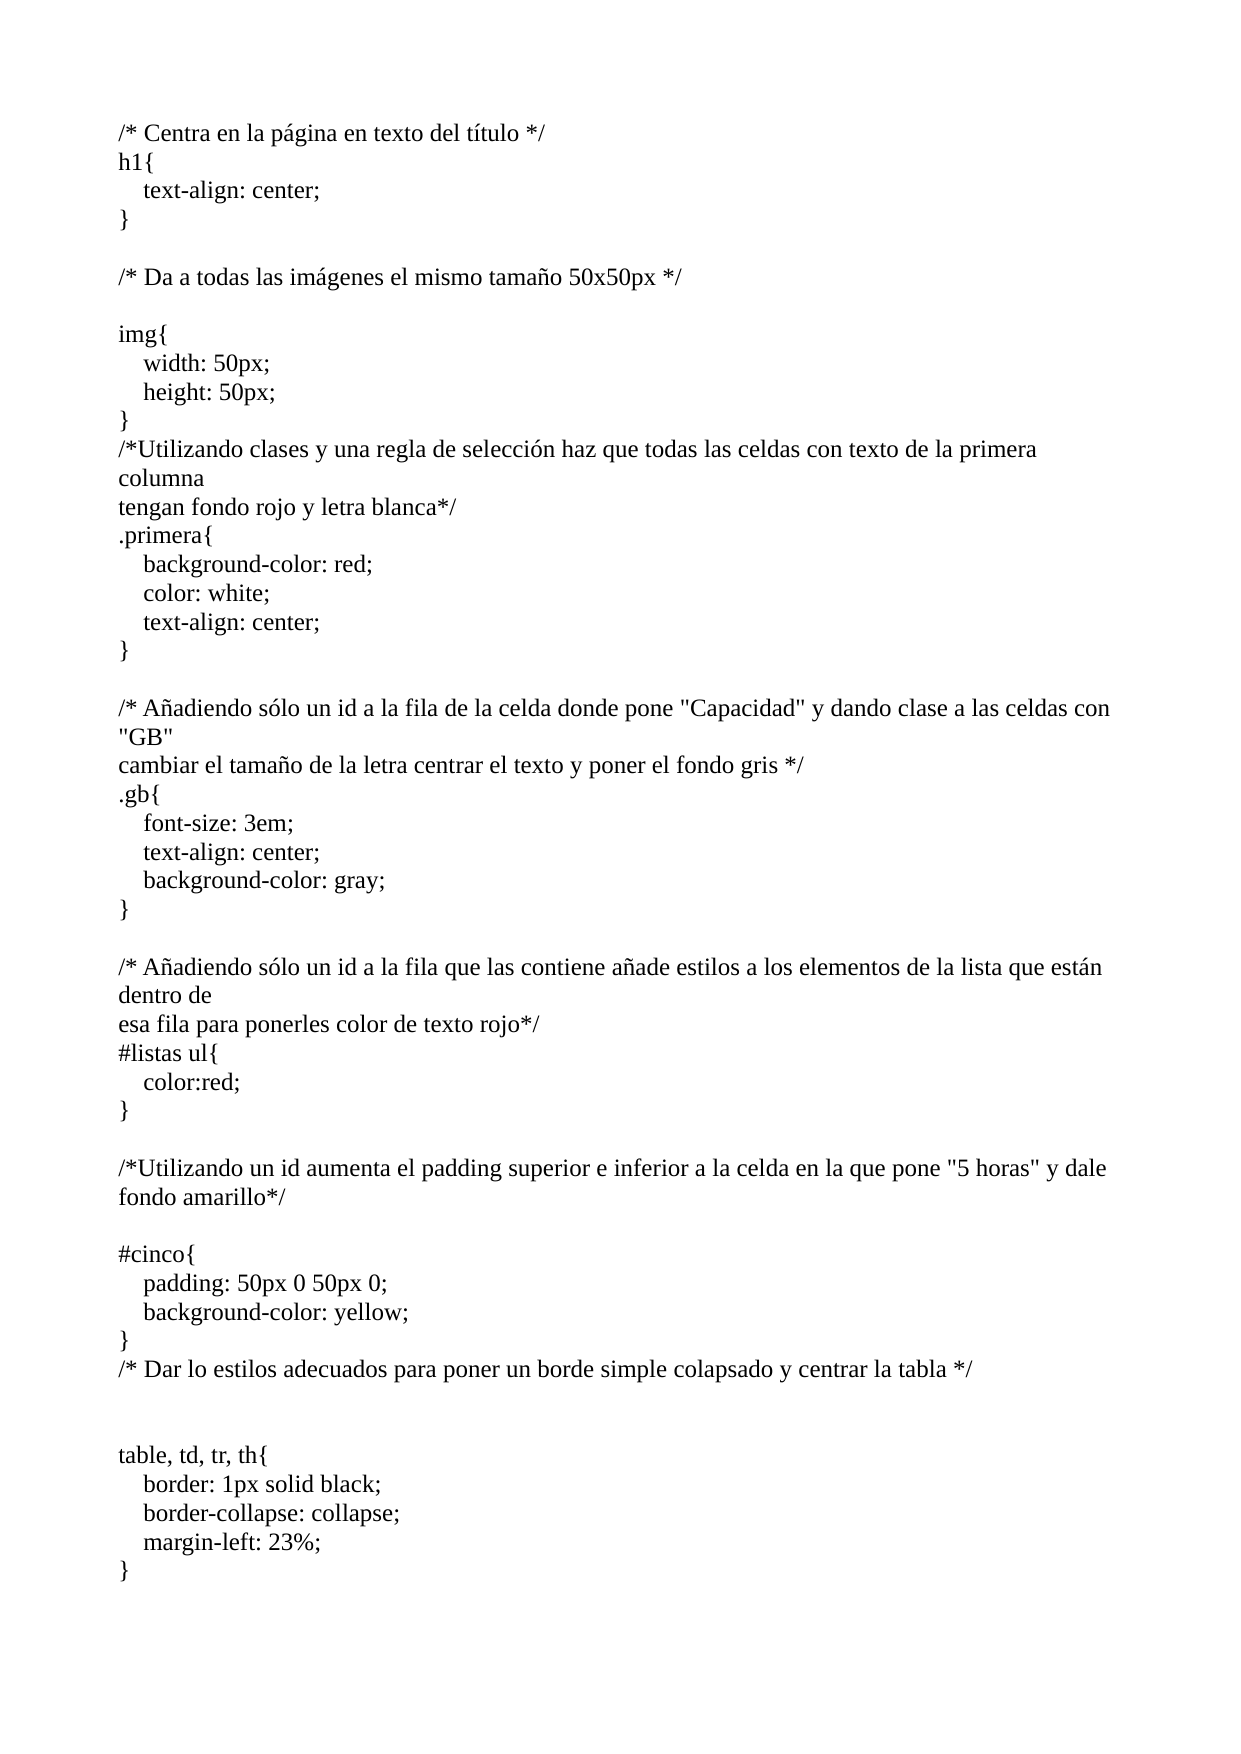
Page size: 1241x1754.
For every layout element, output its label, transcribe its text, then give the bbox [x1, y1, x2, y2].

text } [118, 1096, 1122, 1124]
text } [118, 636, 1122, 664]
text font-size: 3em; [118, 808, 1122, 837]
text background-color: gray; [118, 866, 1122, 894]
text text-align: center; [118, 176, 1122, 204]
text cambiar el tamaño de la letra centrar el texto y poner el fondo gris */ [118, 751, 1122, 779]
text #listas ul{ [118, 1038, 1122, 1067]
text } [118, 1556, 1122, 1584]
text text-align: center; [118, 607, 1122, 636]
text border: 1px solid black; [118, 1469, 1122, 1498]
text margin-left: 23%; [118, 1527, 1122, 1556]
text color:red; [118, 1067, 1122, 1096]
text tengan fondo rojo y letra blanca*/ [118, 492, 1122, 521]
text /*Utilizando clases y una regla de selección haz que todas las celdas con texto de la primera columna [118, 434, 1122, 492]
text /* Añadiendo sólo un id a la fila de la celda donde pone "Capacidad" y dando clase a las celdas con "GB" [118, 693, 1122, 751]
text /* Centra en la página en texto del título */ [118, 118, 1122, 147]
text width: 50px; [118, 348, 1122, 377]
text .primera{ [118, 521, 1122, 549]
text h1{ [118, 147, 1122, 176]
text /* Añadiendo sólo un id a la fila que las contiene añade estilos a los elementos de la lista que están dentro de [118, 952, 1122, 1009]
text /*Utilizando un id aumenta el padding superior e inferior a la celda en la que pone "5 horas" y dale fondo amarillo*/ [118, 1153, 1122, 1211]
text background-color: red; [118, 549, 1122, 578]
text height: 50px; [118, 377, 1122, 406]
text } [118, 1326, 1122, 1354]
text padding: 50px 0 50px 0; [118, 1268, 1122, 1297]
text color: white; [118, 578, 1122, 607]
text } [118, 894, 1122, 923]
text table, td, tr, th{ [118, 1441, 1122, 1469]
text } [118, 406, 1122, 434]
text /* Da a todas las imágenes el mismo tamaño 50x50px */ [118, 262, 1122, 291]
text img{ [118, 319, 1122, 348]
text } [118, 204, 1122, 233]
text .gb{ [118, 779, 1122, 808]
text esa fila para ponerles color de texto rojo*/ [118, 1009, 1122, 1038]
text background-color: yellow; [118, 1297, 1122, 1326]
text border-collapse: collapse; [118, 1498, 1122, 1527]
text /* Dar lo estilos adecuados para poner un borde simple colapsado y centrar la tabla */ [118, 1354, 1122, 1383]
text text-align: center; [118, 837, 1122, 866]
text #cinco{ [118, 1239, 1122, 1268]
